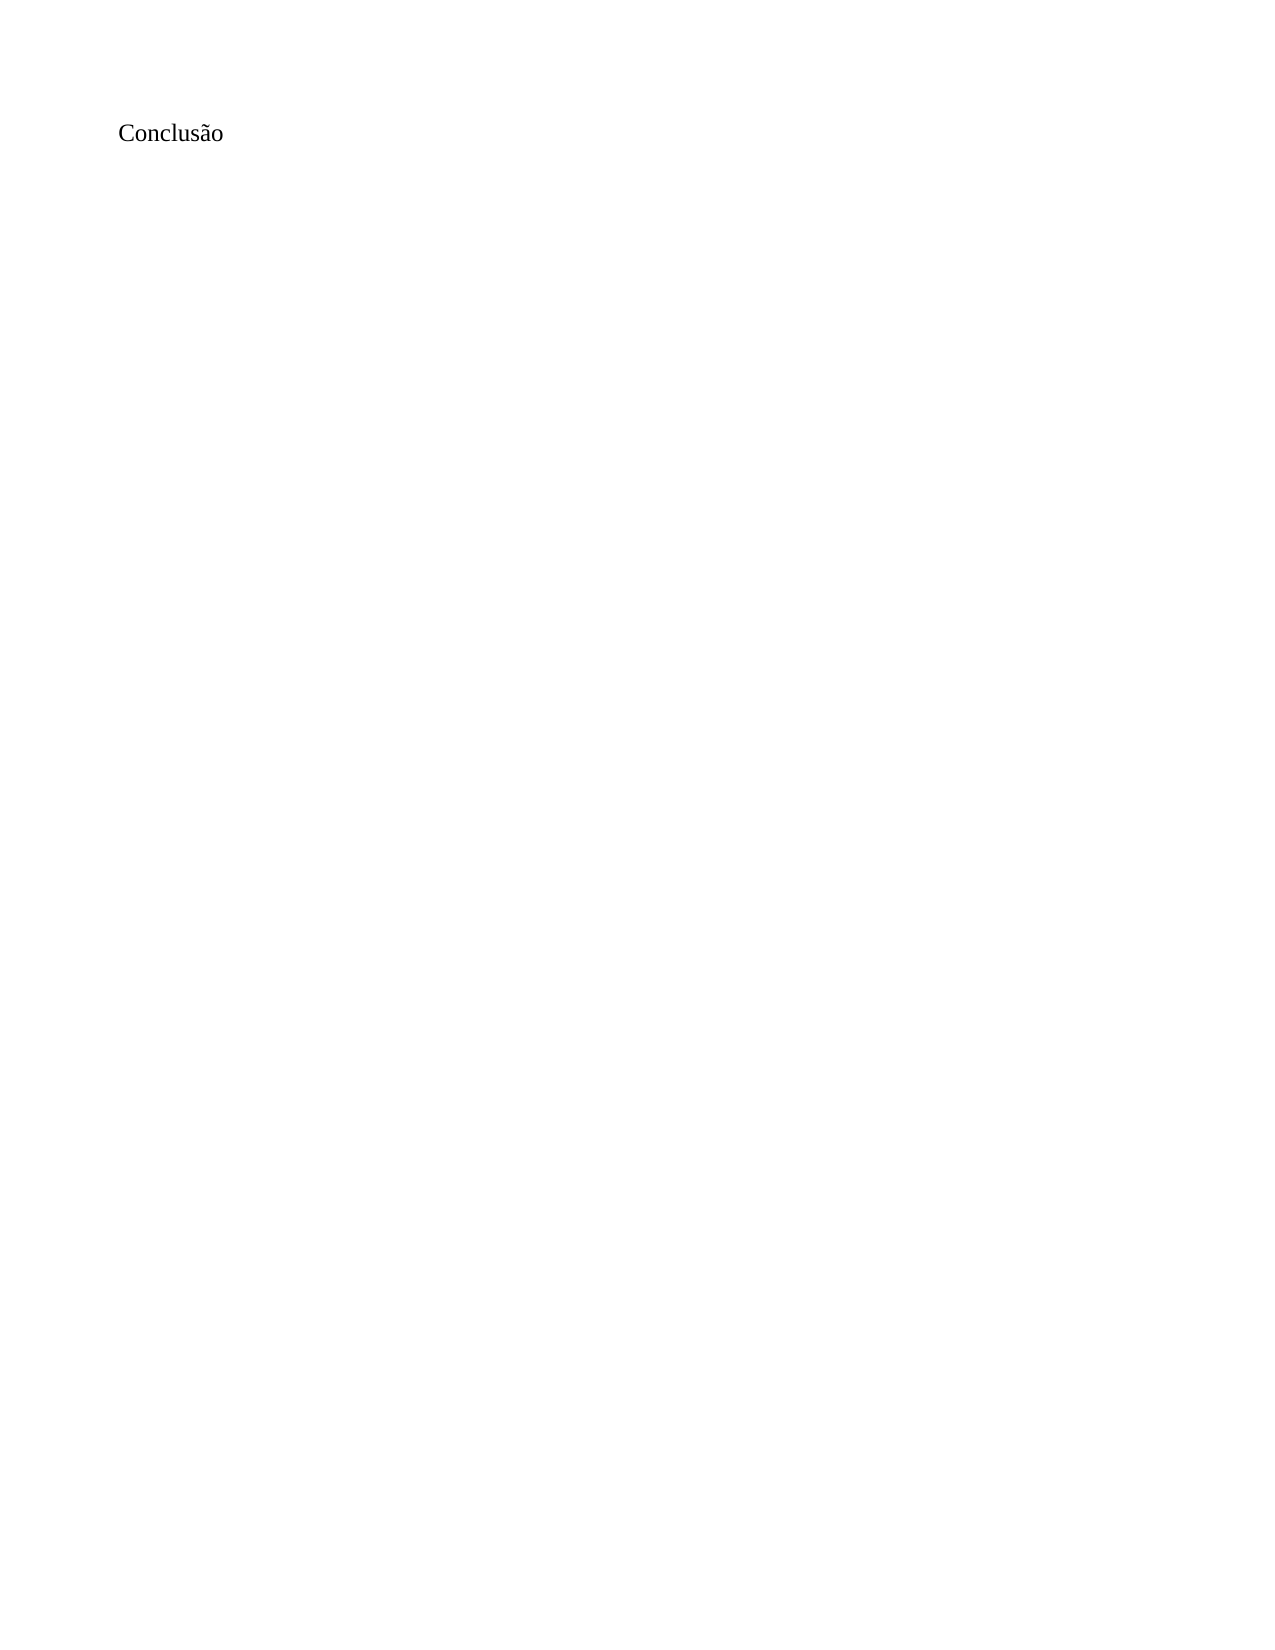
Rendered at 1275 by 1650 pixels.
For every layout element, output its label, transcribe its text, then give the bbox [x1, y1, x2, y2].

text Conclusão [118, 118, 1157, 147]
